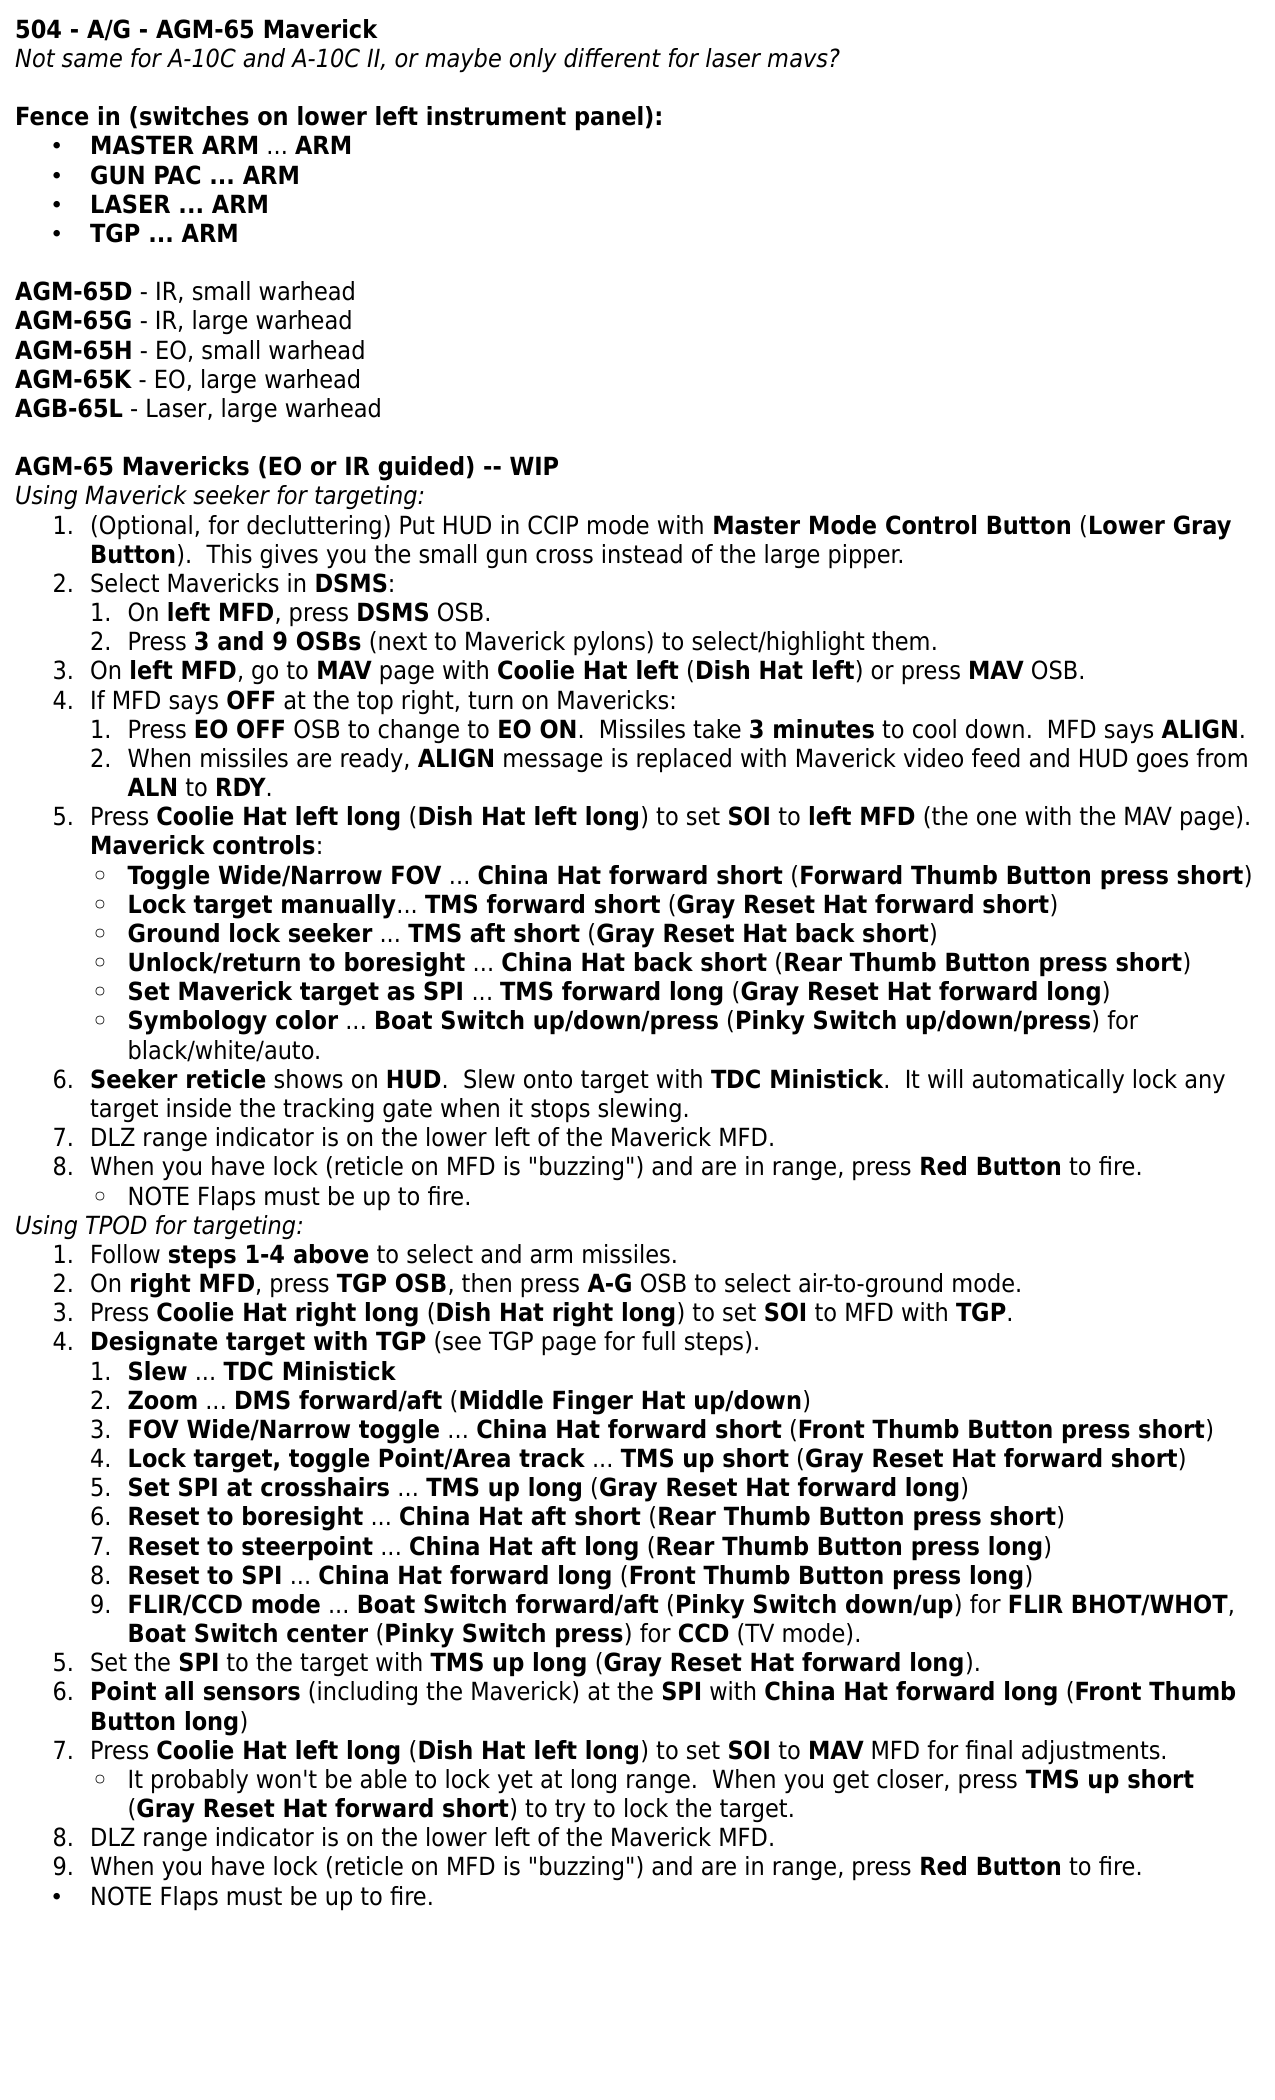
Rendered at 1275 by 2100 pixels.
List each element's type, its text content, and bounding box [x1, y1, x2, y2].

text AGM-65 Mavericks (EO or IR guided) -- WIP [15, 452, 1260, 482]
list Slew ... TDC Ministick [90, 1357, 1260, 1386]
list If MFD says OFF at the top right, turn on Mavericks: [52, 686, 1260, 715]
list NOTE Flaps must be up to fire. [52, 1882, 1260, 1911]
list Reset to steerpoint ... China Hat aft long (Rear Thumb Button press long) [90, 1532, 1260, 1561]
list FOV Wide/Narrow toggle ... China Hat forward short (Front Thumb Button press short) [90, 1415, 1260, 1444]
list Designate target with TGP (see TGP page for full steps). [52, 1327, 1260, 1357]
list Press Coolie Hat left long (Dish Hat left long) to set SOI to MAV MFD for final adjustments. [52, 1736, 1260, 1765]
text AGM-65G - IR, large warhead [15, 307, 1260, 336]
list When missiles are ready, ALIGN message is replaced with Maverick video feed and HUD goes from ALN to RDY. [90, 744, 1260, 802]
list LASER ... ARM [52, 190, 1260, 219]
list Follow steps 1-4 above to select and arm missiles. [52, 1240, 1260, 1269]
list Press Coolie Hat left long (Dish Hat left long) to set SOI to left MFD (the one with the MAV page). Maverick controls: [52, 802, 1260, 861]
list NOTE Flaps must be up to fire. [90, 1182, 1260, 1211]
text Not same for A-10C and A-10C II, or maybe only different for laser mavs? [15, 44, 1260, 73]
list Toggle Wide/Narrow FOV ... China Hat forward short (Forward Thumb Button press short) [90, 861, 1260, 890]
text AGM-65D - IR, small warhead [15, 277, 1260, 307]
list Press 3 and 9 OSBs (next to Maverick pylons) to select/highlight them. [90, 627, 1260, 657]
list MASTER ARM ... ARM [52, 132, 1260, 161]
list Unlock/return to boresight ... China Hat back short (Rear Thumb Button press short) [90, 948, 1260, 977]
list Point all sensors (including the Maverick) at the SPI with China Hat forward long (Front Thumb Button long) [52, 1677, 1260, 1736]
list FLIR/CCD mode ... Boat Switch forward/aft (Pinky Switch down/up) for FLIR BHOT/WHOT, Boat Switch center (Pinky Switch press) for CCD (TV mode). [90, 1590, 1260, 1648]
list It probably won't be able to lock yet at long range. When you get closer, press TMS up short (Gray Reset Hat forward short) to try to lock the target. [90, 1765, 1260, 1823]
list DLZ range indicator is on the lower left of the Maverick MFD. [52, 1123, 1260, 1152]
list Ground lock seeker ... TMS aft short (Gray Reset Hat back short) [90, 919, 1260, 948]
list When you have lock (reticle on MFD is "buzzing") and are in range, press Red Button to fire. [52, 1852, 1260, 1882]
list GUN PAC ... ARM [52, 161, 1260, 190]
list On left MFD, press DSMS OSB. [90, 598, 1260, 627]
text Using TPOD for targeting: [15, 1211, 1260, 1240]
list (Optional, for decluttering) Put HUD in CCIP mode with Master Mode Control Button (Lower Gray Button). This gives you the small gun cross instead of the large pipper. [52, 511, 1260, 569]
list On left MFD, go to MAV page with Coolie Hat left (Dish Hat left) or press MAV OSB. [52, 657, 1260, 686]
list Set the SPI to the target with TMS up long (Gray Reset Hat forward long). [52, 1648, 1260, 1677]
list On right MFD, press TGP OSB, then press A-G OSB to select air-to-ground mode. [52, 1269, 1260, 1298]
list Select Mavericks in DSMS: [52, 569, 1260, 598]
text AGM-65H - EO, small warhead [15, 336, 1260, 365]
text Fence in (switches on lower left instrument panel): [15, 102, 1260, 132]
list DLZ range indicator is on the lower left of the Maverick MFD. [52, 1823, 1260, 1852]
list Set Maverick target as SPI ... TMS forward long (Gray Reset Hat forward long) [90, 977, 1260, 1007]
text AGM-65K - EO, large warhead [15, 365, 1260, 394]
list Reset to SPI ... China Hat forward long (Front Thumb Button press long) [90, 1561, 1260, 1590]
list Press EO OFF OSB to change to EO ON. Missiles take 3 minutes to cool down. MFD says ALIGN. [90, 715, 1260, 744]
list Symbology color ... Boat Switch up/down/press (Pinky Switch up/down/press) for black/white/auto. [90, 1007, 1260, 1065]
text AGB-65L - Laser, large warhead [15, 394, 1260, 423]
list TGP ... ARM [52, 219, 1260, 248]
list Seeker reticle shows on HUD. Slew onto target with TDC Ministick. It will automatically lock any target inside the tracking gate when it stops slewing. [52, 1065, 1260, 1123]
list Set SPI at crosshairs ... TMS up long (Gray Reset Hat forward long) [90, 1473, 1260, 1502]
text Using Maverick seeker for targeting: [15, 482, 1260, 511]
list Lock target manually... TMS forward short (Gray Reset Hat forward short) [90, 890, 1260, 919]
list Reset to boresight ... China Hat aft short (Rear Thumb Button press short) [90, 1502, 1260, 1532]
list When you have lock (reticle on MFD is "buzzing") and are in range, press Red Button to fire. [52, 1152, 1260, 1182]
list Lock target, toggle Point/Area track ... TMS up short (Gray Reset Hat forward short) [90, 1444, 1260, 1473]
text 504 - A/G - AGM-65 Maverick [15, 15, 1260, 44]
list Press Coolie Hat right long (Dish Hat right long) to set SOI to MFD with TGP. [52, 1298, 1260, 1327]
list Zoom ... DMS forward/aft (Middle Finger Hat up/down) [90, 1386, 1260, 1415]
